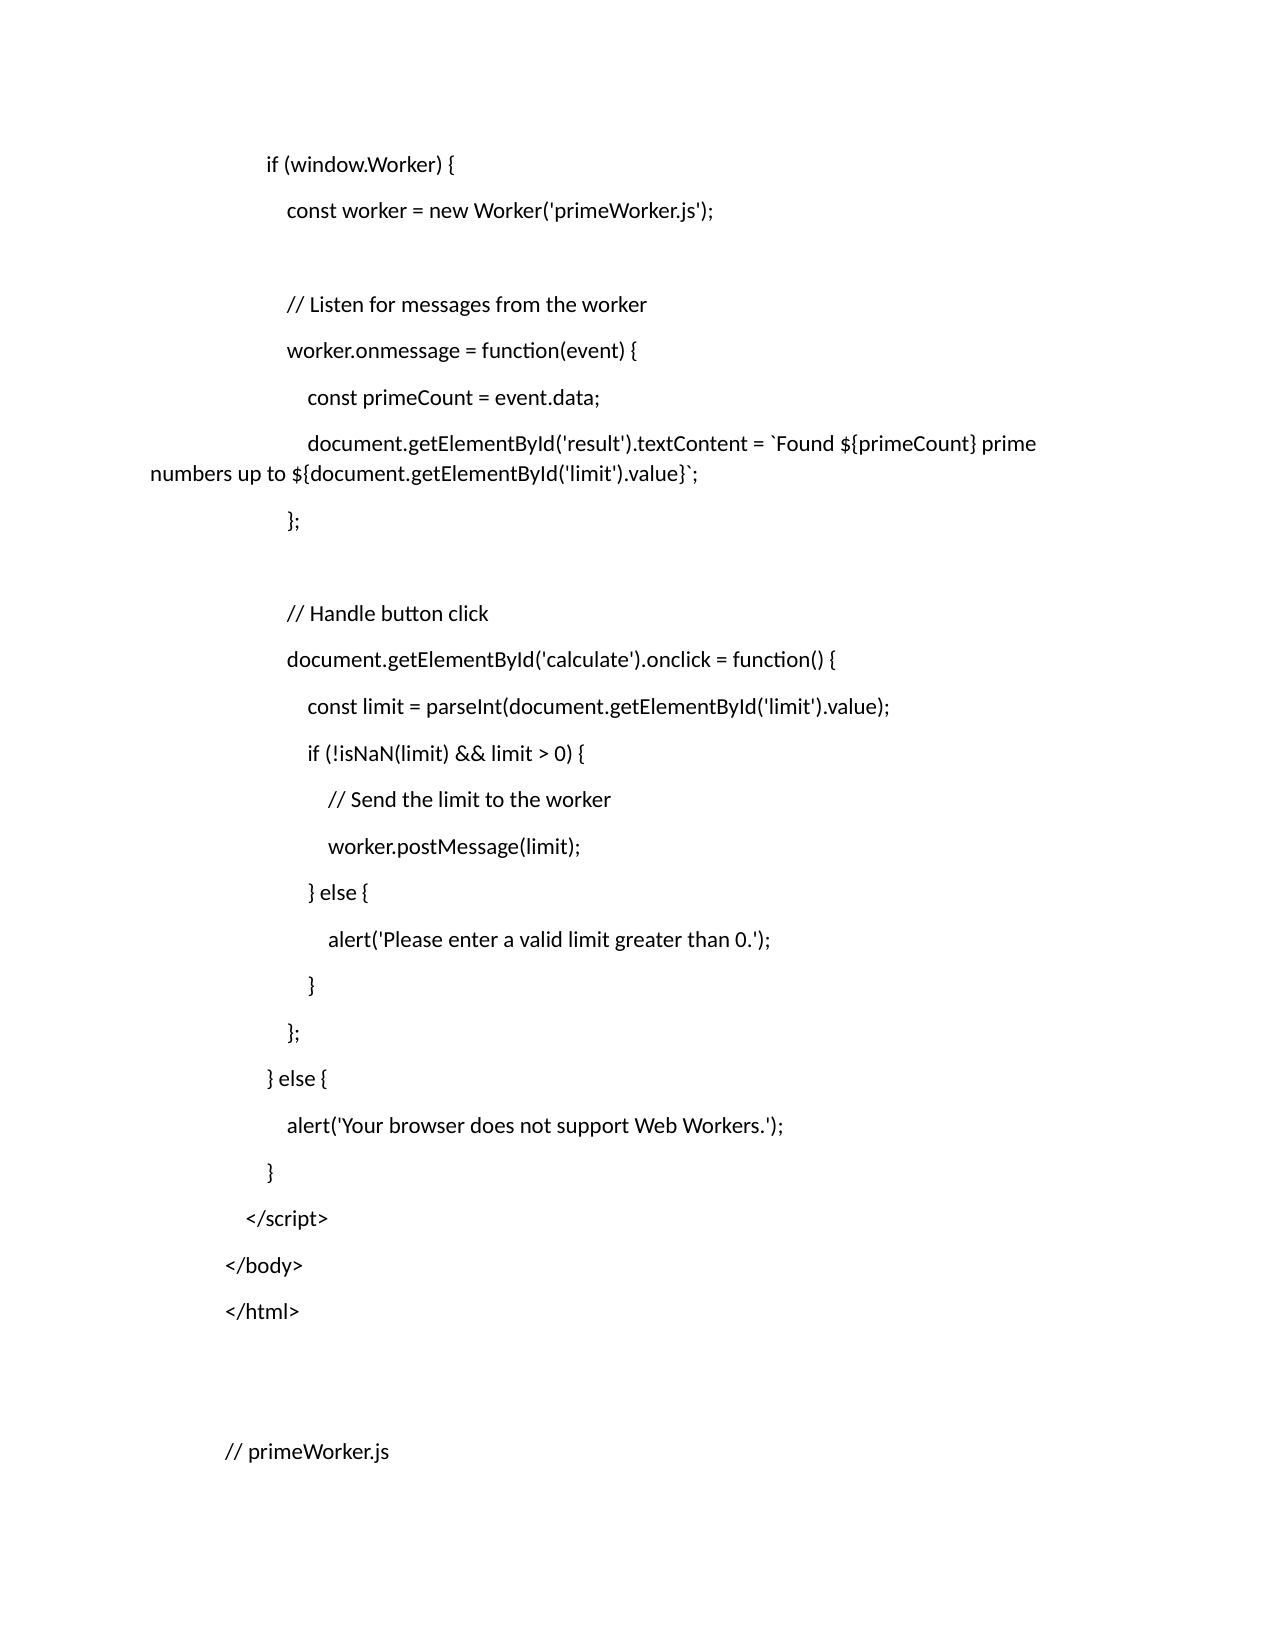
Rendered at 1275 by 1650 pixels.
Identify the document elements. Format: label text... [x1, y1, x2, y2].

text worker.postMessage(limit); [150, 832, 1125, 860]
text document.getElementById('calculate').onclick = function() { [150, 646, 1125, 673]
text // Handle button click [150, 599, 1125, 627]
text if (window.Worker) { [150, 150, 1125, 178]
text const limit = parseInt(document.getElementById('limit').value); [150, 692, 1125, 720]
text // Listen for messages from the worker [150, 290, 1125, 318]
text }; [150, 506, 1125, 534]
text if (!isNaN(limit) && limit > 0) { [150, 739, 1125, 767]
text const worker = new Worker('primeWorker.js'); [150, 197, 1125, 224]
text worker.onmessage = function(event) { [150, 336, 1125, 364]
text }; [150, 1018, 1125, 1046]
text } else { [150, 1064, 1125, 1093]
text } [150, 971, 1125, 999]
text alert('Your browser does not support Web Workers.'); [150, 1111, 1125, 1139]
text </html> [150, 1297, 1125, 1325]
text // primeWorker.js [150, 1437, 1125, 1465]
text alert('Please enter a valid limit greater than 0.'); [150, 925, 1125, 953]
text </script> [150, 1204, 1125, 1232]
text const primeCount = event.data; [150, 383, 1125, 411]
text // Send the limit to the worker [150, 785, 1125, 813]
text </body> [150, 1251, 1125, 1279]
text document.getElementById('result').textContent = `Found ${primeCount} prime numbers up to ${document.getElementById('limit').value}`; [150, 429, 1125, 487]
text } else { [150, 878, 1125, 906]
text } [150, 1158, 1125, 1186]
